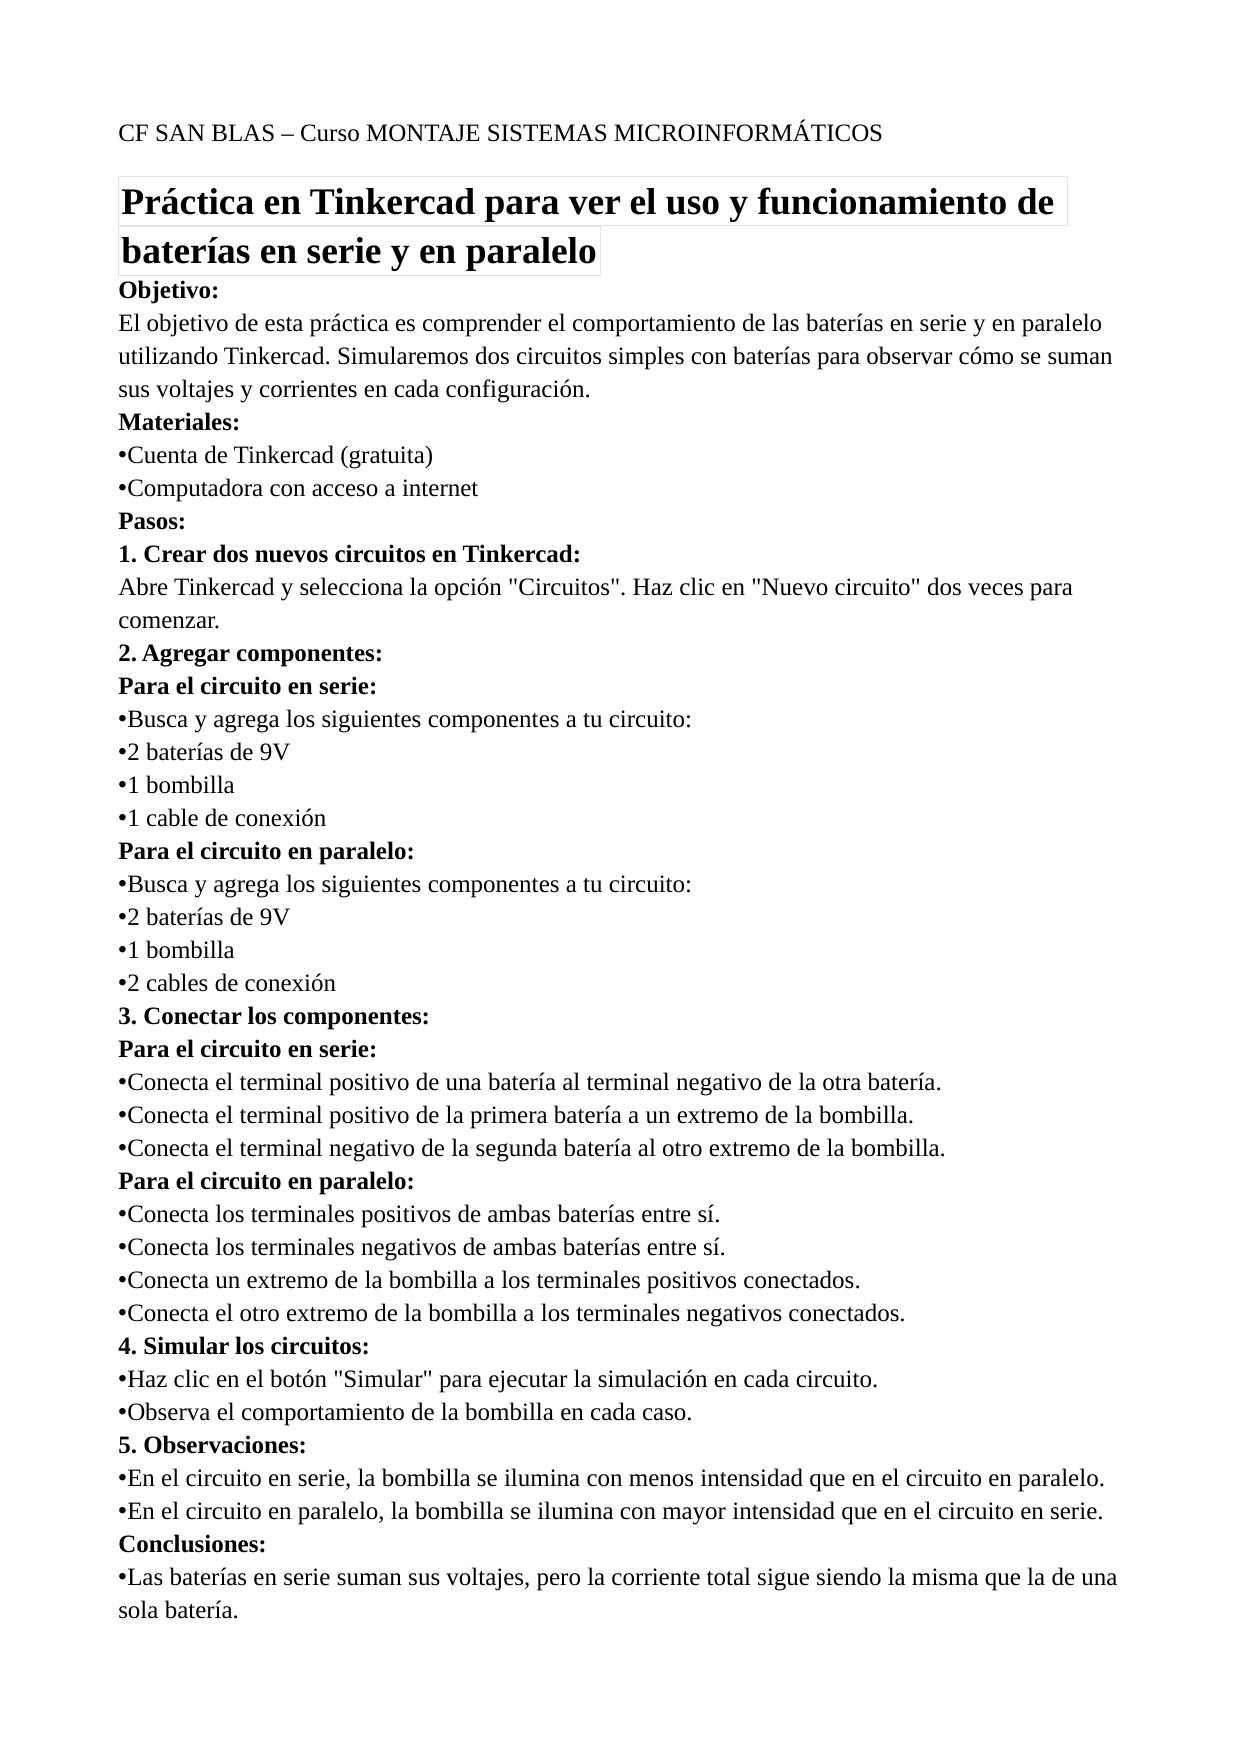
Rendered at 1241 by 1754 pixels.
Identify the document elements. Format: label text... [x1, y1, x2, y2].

text Para el circuito en paralelo: [118, 836, 1122, 865]
list Conecta un extremo de la bombilla a los terminales positivos conectados. [118, 1265, 1122, 1294]
text Para el circuito en paralelo: [118, 1166, 1122, 1195]
list 2 baterías de 9V [118, 902, 1122, 931]
list Conecta el terminal positivo de la primera batería a un extremo de la bombilla. [118, 1100, 1122, 1129]
text 5. Observaciones: [118, 1430, 1122, 1459]
text Materiales: [118, 407, 1122, 436]
list Haz clic en el botón "Simular" para ejecutar la simulación en cada circuito. [118, 1364, 1122, 1393]
text 2. Agregar componentes: [118, 638, 1122, 667]
list Conecta el terminal positivo de una batería al terminal negativo de la otra batería. [118, 1067, 1122, 1096]
list Observa el comportamiento de la bombilla en cada caso. [118, 1397, 1122, 1426]
list Las baterías en serie suman sus voltajes, pero la corriente total sigue siendo la misma que la de una sola batería. [118, 1562, 1122, 1624]
list Computadora con acceso a internet [118, 473, 1122, 502]
list Cuenta de Tinkercad (gratuita) [118, 440, 1122, 468]
text Pasos: [118, 506, 1122, 534]
list En el circuito en paralelo, la bombilla se ilumina con mayor intensidad que en el circuito en serie. [118, 1496, 1122, 1525]
list Conecta el otro extremo de la bombilla a los terminales negativos conectados. [118, 1298, 1122, 1327]
list 1 bombilla [118, 770, 1122, 799]
list 1 bombilla [118, 935, 1122, 964]
list Busca y agrega los siguientes componentes a tu circuito: [118, 704, 1122, 733]
list 2 baterías de 9V [118, 737, 1122, 766]
subtitle Práctica en Tinkercad para ver el uso y funcionamiento de baterías en serie y en paralelo [119, 177, 1067, 225]
list En el circuito en serie, la bombilla se ilumina con menos intensidad que en el circuito en paralelo. [118, 1463, 1122, 1492]
text 4. Simular los circuitos: [118, 1331, 1122, 1360]
text Abre Tinkercad y selecciona la opción "Circuitos". Haz clic en "Nuevo circuito" dos veces para comenzar. [118, 572, 1122, 634]
text Para el circuito en serie: [118, 1034, 1122, 1063]
list 1 cable de conexión [118, 803, 1122, 832]
list 2 cables de conexión [118, 968, 1122, 997]
text 1. Crear dos nuevos circuitos en Tinkercad: [118, 539, 1122, 568]
text El objetivo de esta práctica es comprender el comportamiento de las baterías en serie y en paralelo utilizando Tinkercad. Simularemos dos circuitos simples con baterías para observar cómo se suman sus voltajes y corrientes en cada configuración. [118, 308, 1122, 402]
list Busca y agrega los siguientes componentes a tu circuito: [118, 869, 1122, 898]
subtitle Práctica en Tinkercad para ver el uso y funcionamiento de baterías en serie y en paralelo [119, 227, 600, 275]
list Conecta los terminales negativos de ambas baterías entre sí. [118, 1232, 1122, 1261]
subtitle Práctica en Tinkercad para ver el uso y funcionamiento de baterías en serie y en paralelo [601, 176, 1122, 275]
list Conecta los terminales positivos de ambas baterías entre sí. [118, 1199, 1122, 1228]
text Objetivo: [118, 275, 1122, 303]
text Para el circuito en serie: [118, 671, 1122, 700]
list Conecta el terminal negativo de la segunda batería al otro extremo de la bombilla. [118, 1133, 1122, 1162]
text 3. Conectar los componentes: [118, 1001, 1122, 1030]
text Conclusiones: [118, 1529, 1122, 1558]
